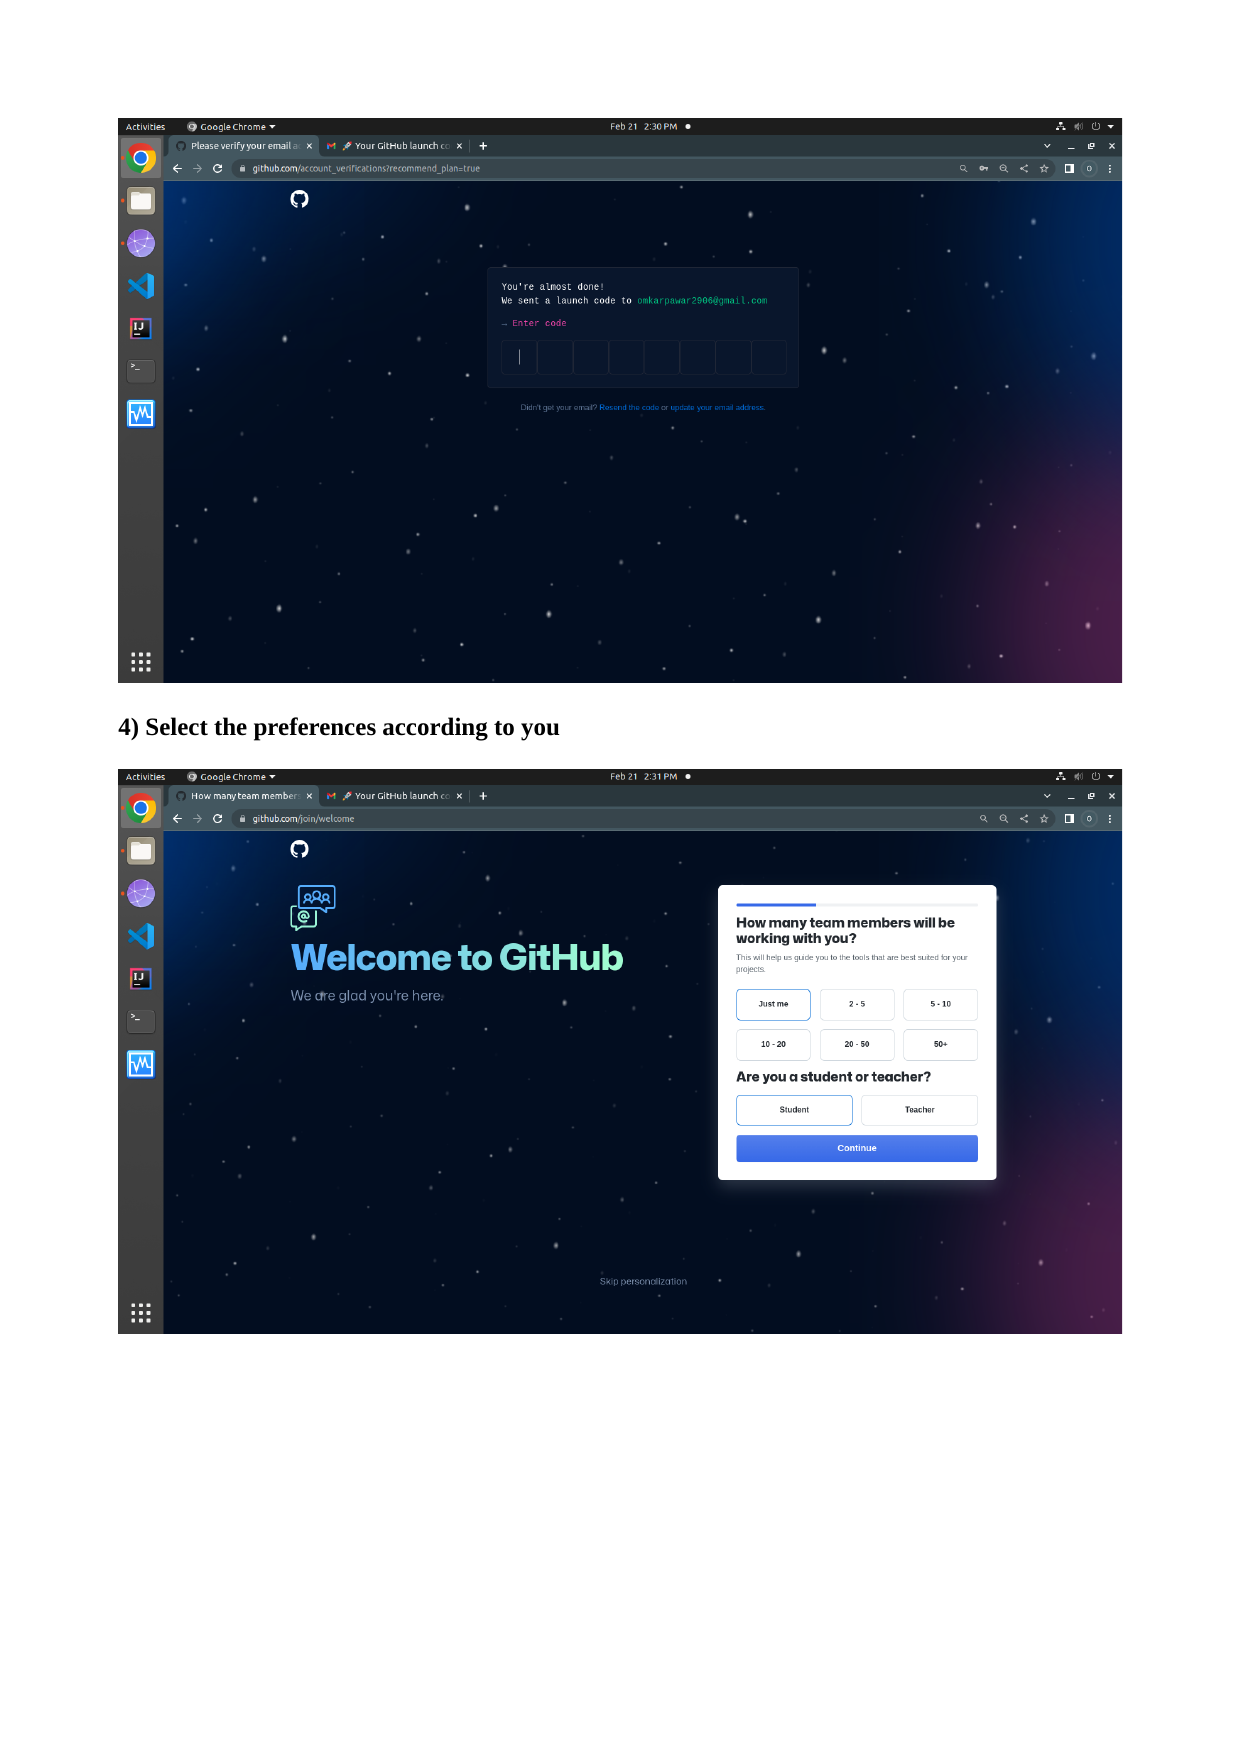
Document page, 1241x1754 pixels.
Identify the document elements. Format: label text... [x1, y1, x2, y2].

picture [118, 769, 1123, 1334]
picture [118, 118, 1123, 683]
text 4) Select the preferences according to you [118, 712, 1122, 740]
